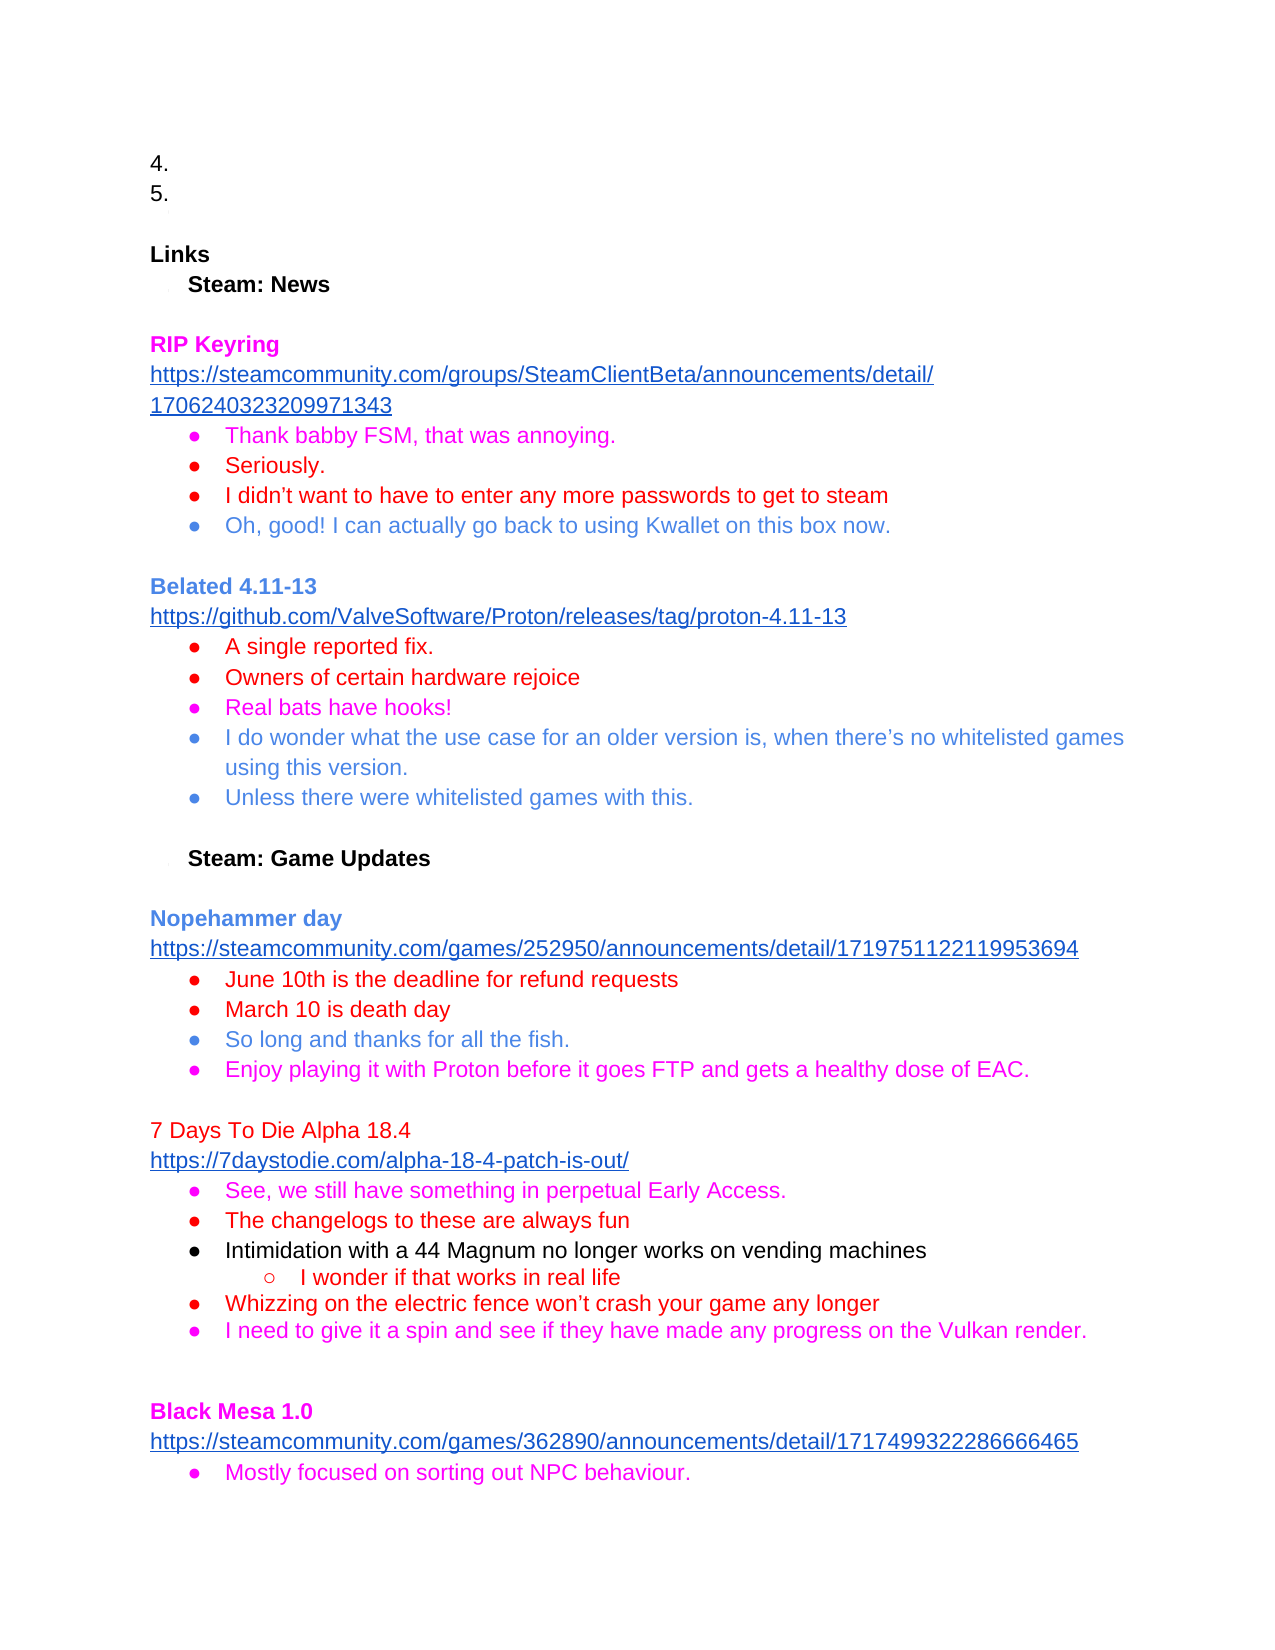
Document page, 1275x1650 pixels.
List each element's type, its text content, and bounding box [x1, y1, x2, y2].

list A single reported fix. [187, 633, 1125, 660]
text Black Mesa 1.0 [150, 1398, 1125, 1424]
text https://steamcommunity.com/games/252950/announcements/detail/1719751122119953694 [150, 935, 1125, 962]
text 5. [150, 180, 1125, 207]
text RIP Keyring [150, 331, 1125, 358]
list The changelogs to these are always fun [187, 1207, 1125, 1234]
text Belated 4.11-13 [150, 573, 1125, 599]
text https://7daystodie.com/alpha-18-4-patch-is-out/ [150, 1147, 1125, 1173]
text 7 Days To Die Alpha 18.4 [150, 1117, 1125, 1143]
list Thank babby FSM, that was annoying. [187, 422, 1125, 448]
text Steam: News [150, 271, 1125, 297]
text Links [150, 241, 1125, 267]
list See, we still have something in perpetual Early Access. [187, 1177, 1125, 1203]
list I wonder if that works in real life [262, 1264, 1125, 1290]
list Oh, good! I can actually go back to using Kwallet on this box now. [187, 512, 1125, 539]
list I didn’t want to have to enter any more passwords to get to steam [187, 482, 1125, 509]
list I need to give it a spin and see if they have made any progress on the Vulkan render. [187, 1317, 1125, 1343]
list Real bats have hooks! [187, 694, 1125, 720]
list Mostly focused on sorting out NPC behaviour. [187, 1458, 1125, 1485]
list I do wonder what the use case for an older version is, when there’s no whitelisted games using this version. [187, 724, 1125, 781]
list Seriously. [187, 452, 1125, 478]
list Whizzing on the electric fence won’t crash your game any longer [187, 1290, 1125, 1317]
list Intimidation with a 44 Magnum no longer works on vending machines [187, 1237, 1125, 1264]
text https://steamcommunity.com/groups/SteamClientBeta/announcements/detail/1706240323209971343 [150, 361, 1125, 418]
list Unless there were whitelisted games with this. [187, 784, 1125, 811]
text Nopehammer day [150, 905, 1125, 932]
text https://github.com/ValveSoftware/Proton/releases/tag/proton-4.11-13 [150, 603, 1125, 629]
text https://steamcommunity.com/games/362890/announcements/detail/1717499322286666465 [150, 1428, 1125, 1455]
list Enjoy playing it with Proton before it goes FTP and gets a healthy dose of EAC. [187, 1056, 1125, 1083]
list Owners of certain hardware rejoice [187, 663, 1125, 690]
list June 10th is the deadline for refund requests [187, 966, 1125, 992]
list So long and thanks for all the fish. [187, 1026, 1125, 1052]
text 4. [150, 150, 1125, 176]
list March 10 is death day [187, 996, 1125, 1022]
text Steam: Game Updates [150, 845, 1125, 871]
